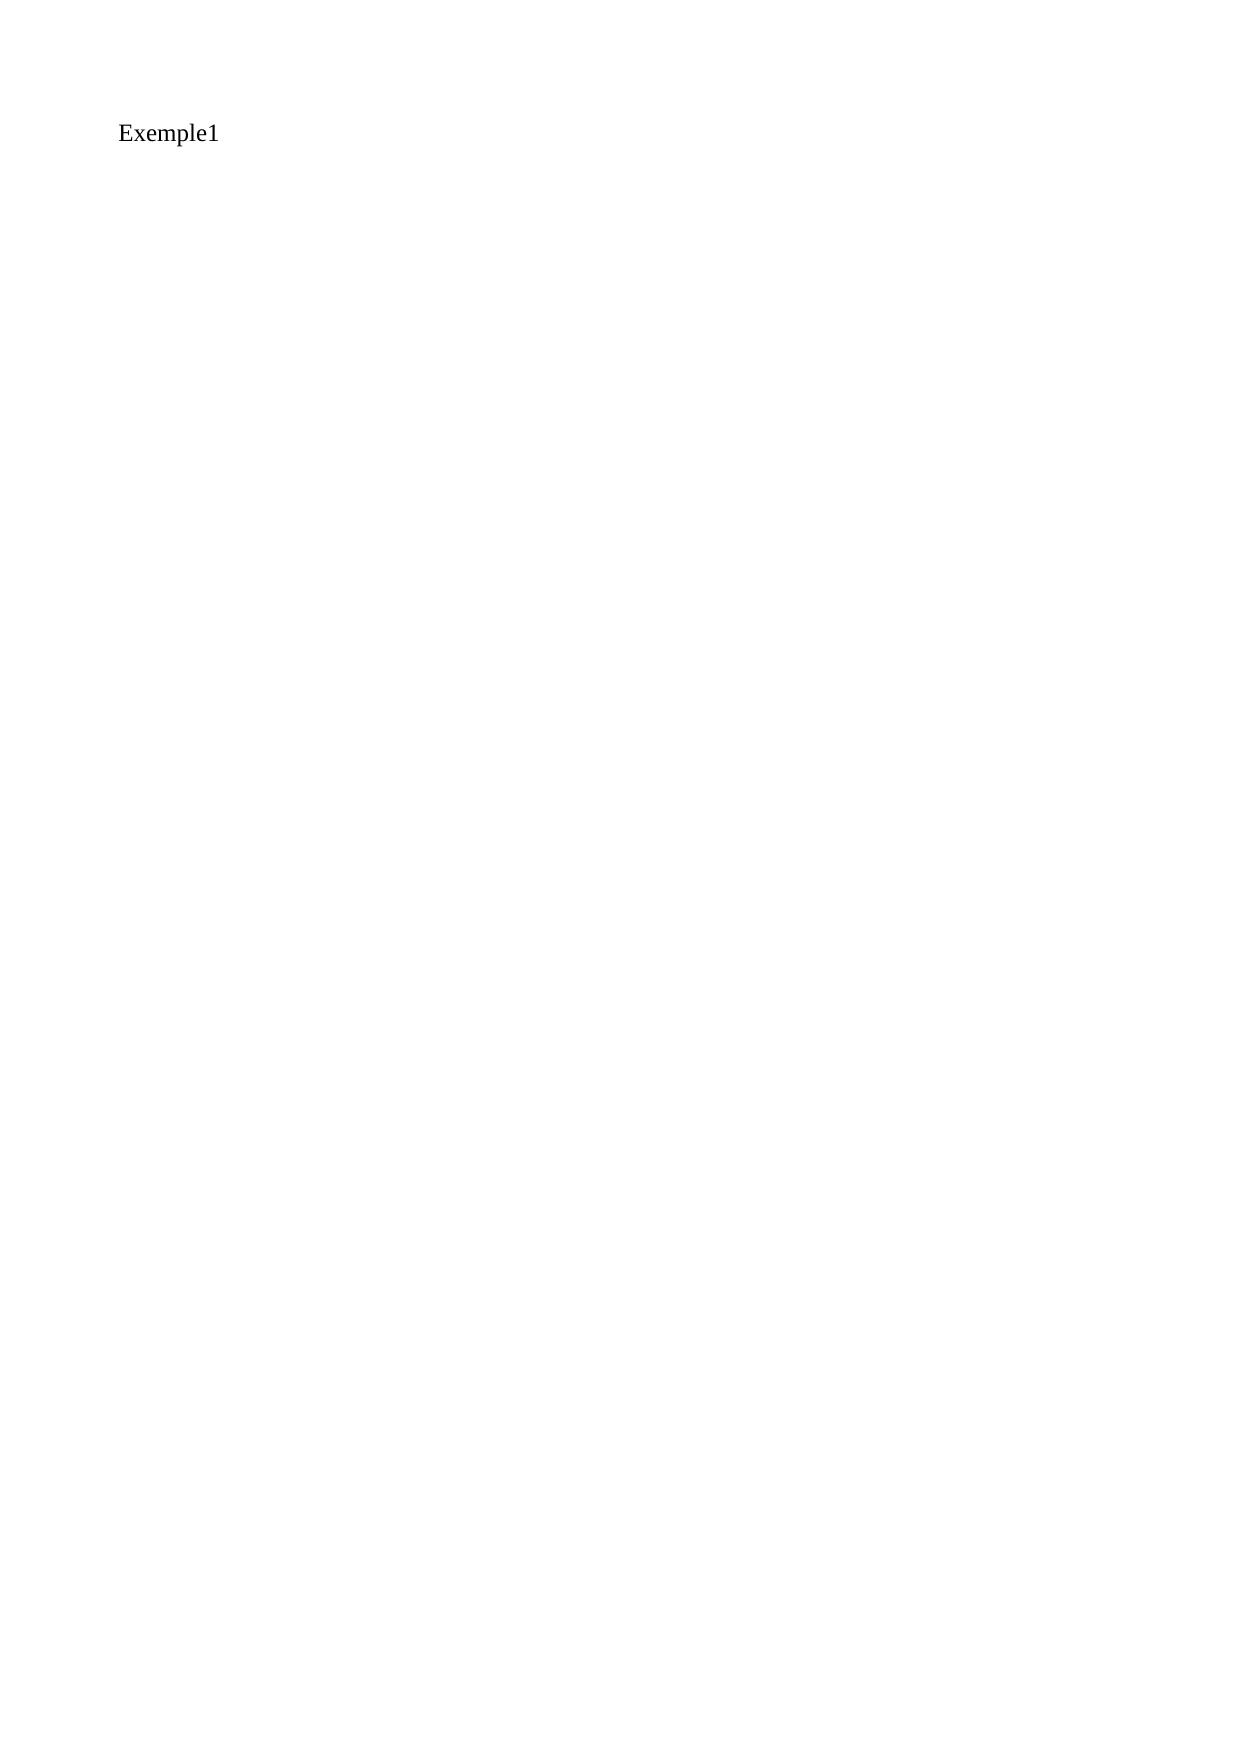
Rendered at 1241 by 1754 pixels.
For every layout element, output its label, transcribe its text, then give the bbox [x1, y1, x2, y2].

text Exemple1 [118, 118, 1122, 147]
